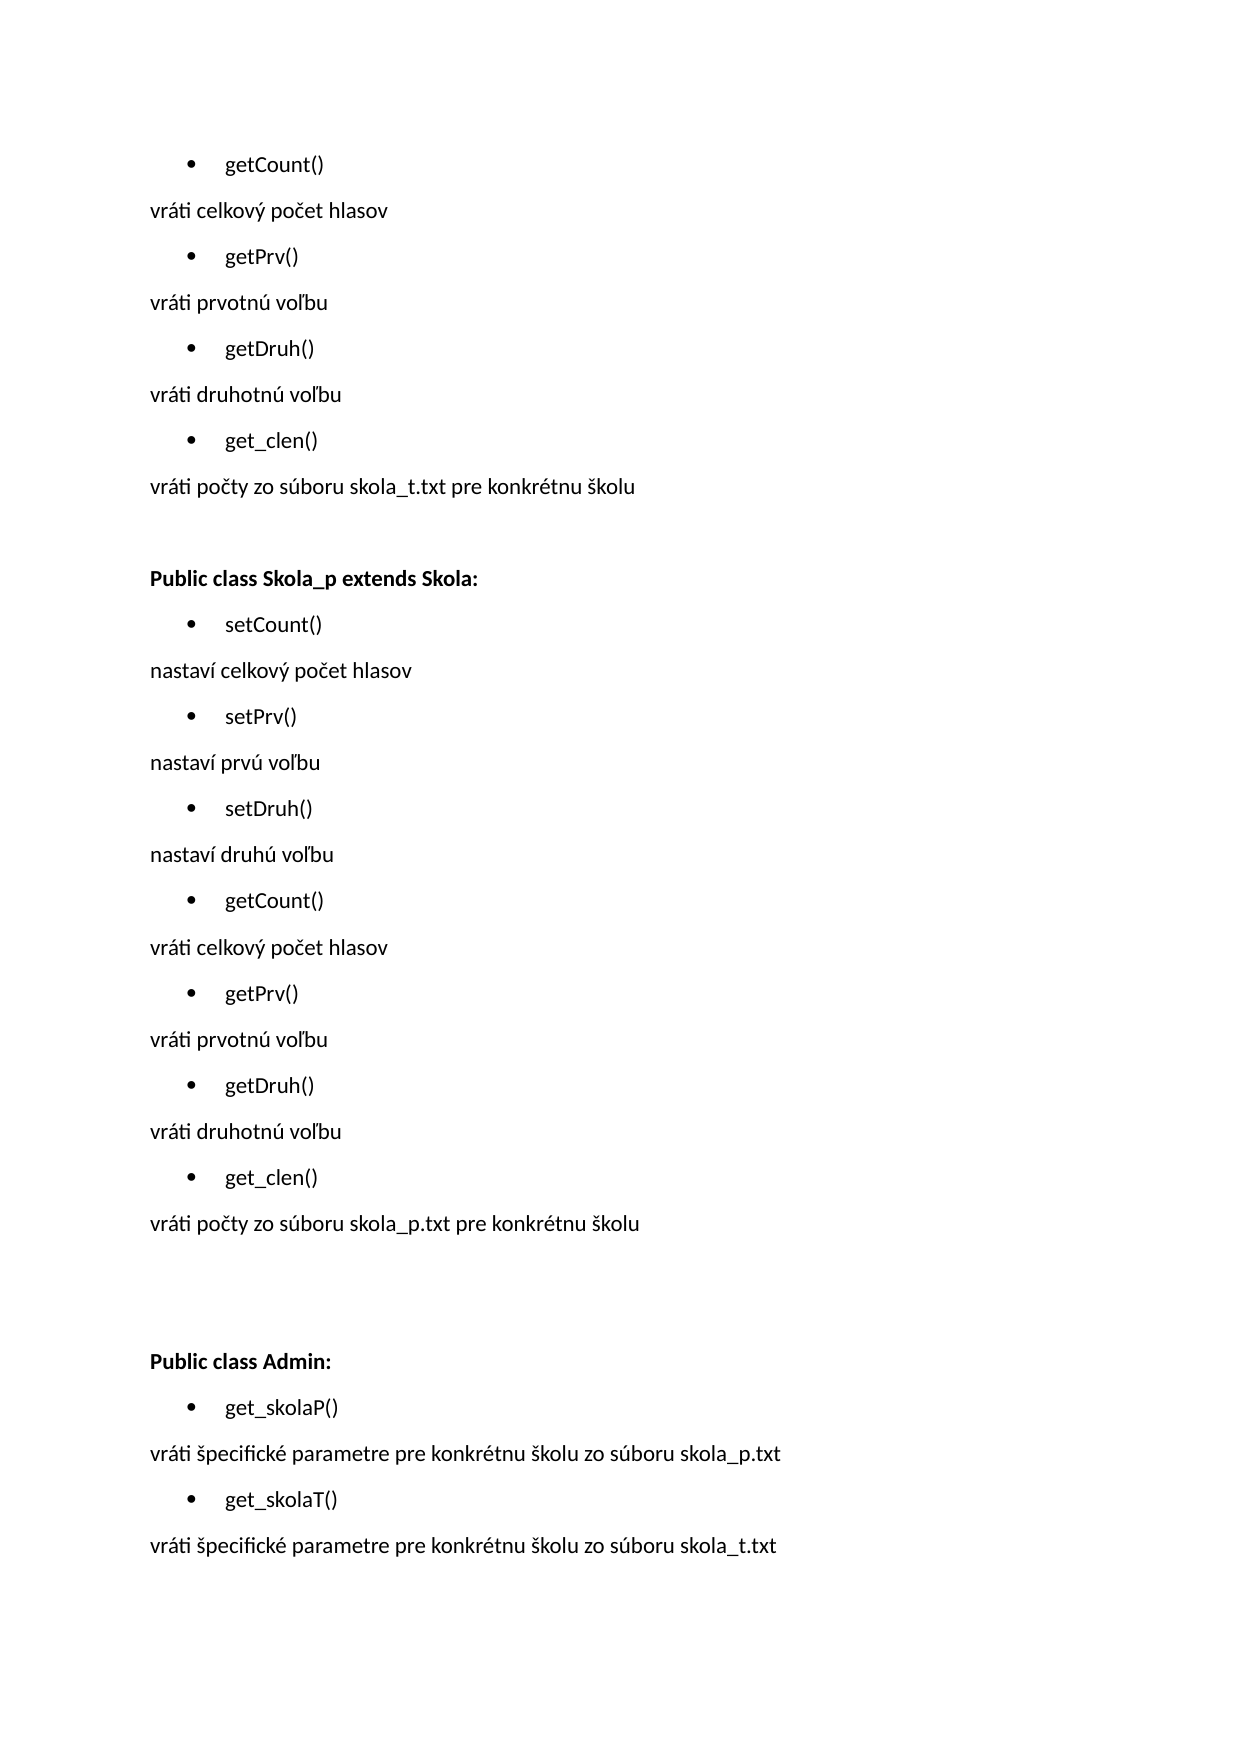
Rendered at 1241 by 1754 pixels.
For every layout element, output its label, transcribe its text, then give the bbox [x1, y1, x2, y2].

list setDruh() [187, 794, 1090, 823]
list getDruh() [187, 1071, 1090, 1099]
text vráti celkový počet hlasov [150, 933, 1090, 961]
list getDruh() [187, 334, 1090, 362]
list get_clen() [187, 1163, 1090, 1191]
text vráti druhotnú voľbu [150, 1117, 1090, 1145]
text vráti celkový počet hlasov [150, 196, 1090, 224]
list getPrv() [187, 242, 1090, 270]
text vráti prvotnú voľbu [150, 288, 1090, 316]
text vráti špecifické parametre pre konkrétnu školu zo súboru skola_p.txt [150, 1439, 1090, 1467]
list setCount() [187, 610, 1090, 638]
text Public class Skola_p extends Skola: [150, 564, 1090, 592]
list get_clen() [187, 426, 1090, 454]
list getCount() [187, 887, 1090, 915]
text vráti počty zo súboru skola_p.txt pre konkrétnu školu [150, 1209, 1090, 1237]
text vráti špecifické parametre pre konkrétnu školu zo súboru skola_t.txt [150, 1531, 1090, 1559]
text nastaví prvú voľbu [150, 748, 1090, 777]
list get_skolaT() [187, 1485, 1090, 1513]
text vráti prvotnú voľbu [150, 1025, 1090, 1053]
list getPrv() [187, 979, 1090, 1007]
list setPrv() [187, 702, 1090, 731]
text vráti počty zo súboru skola_t.txt pre konkrétnu školu [150, 472, 1090, 500]
text nastaví celkový počet hlasov [150, 656, 1090, 684]
text nastaví druhú voľbu [150, 841, 1090, 869]
list getCount() [187, 150, 1090, 178]
text Public class Admin: [150, 1347, 1090, 1375]
list get_skolaP() [187, 1393, 1090, 1421]
text vráti druhotnú voľbu [150, 380, 1090, 408]
